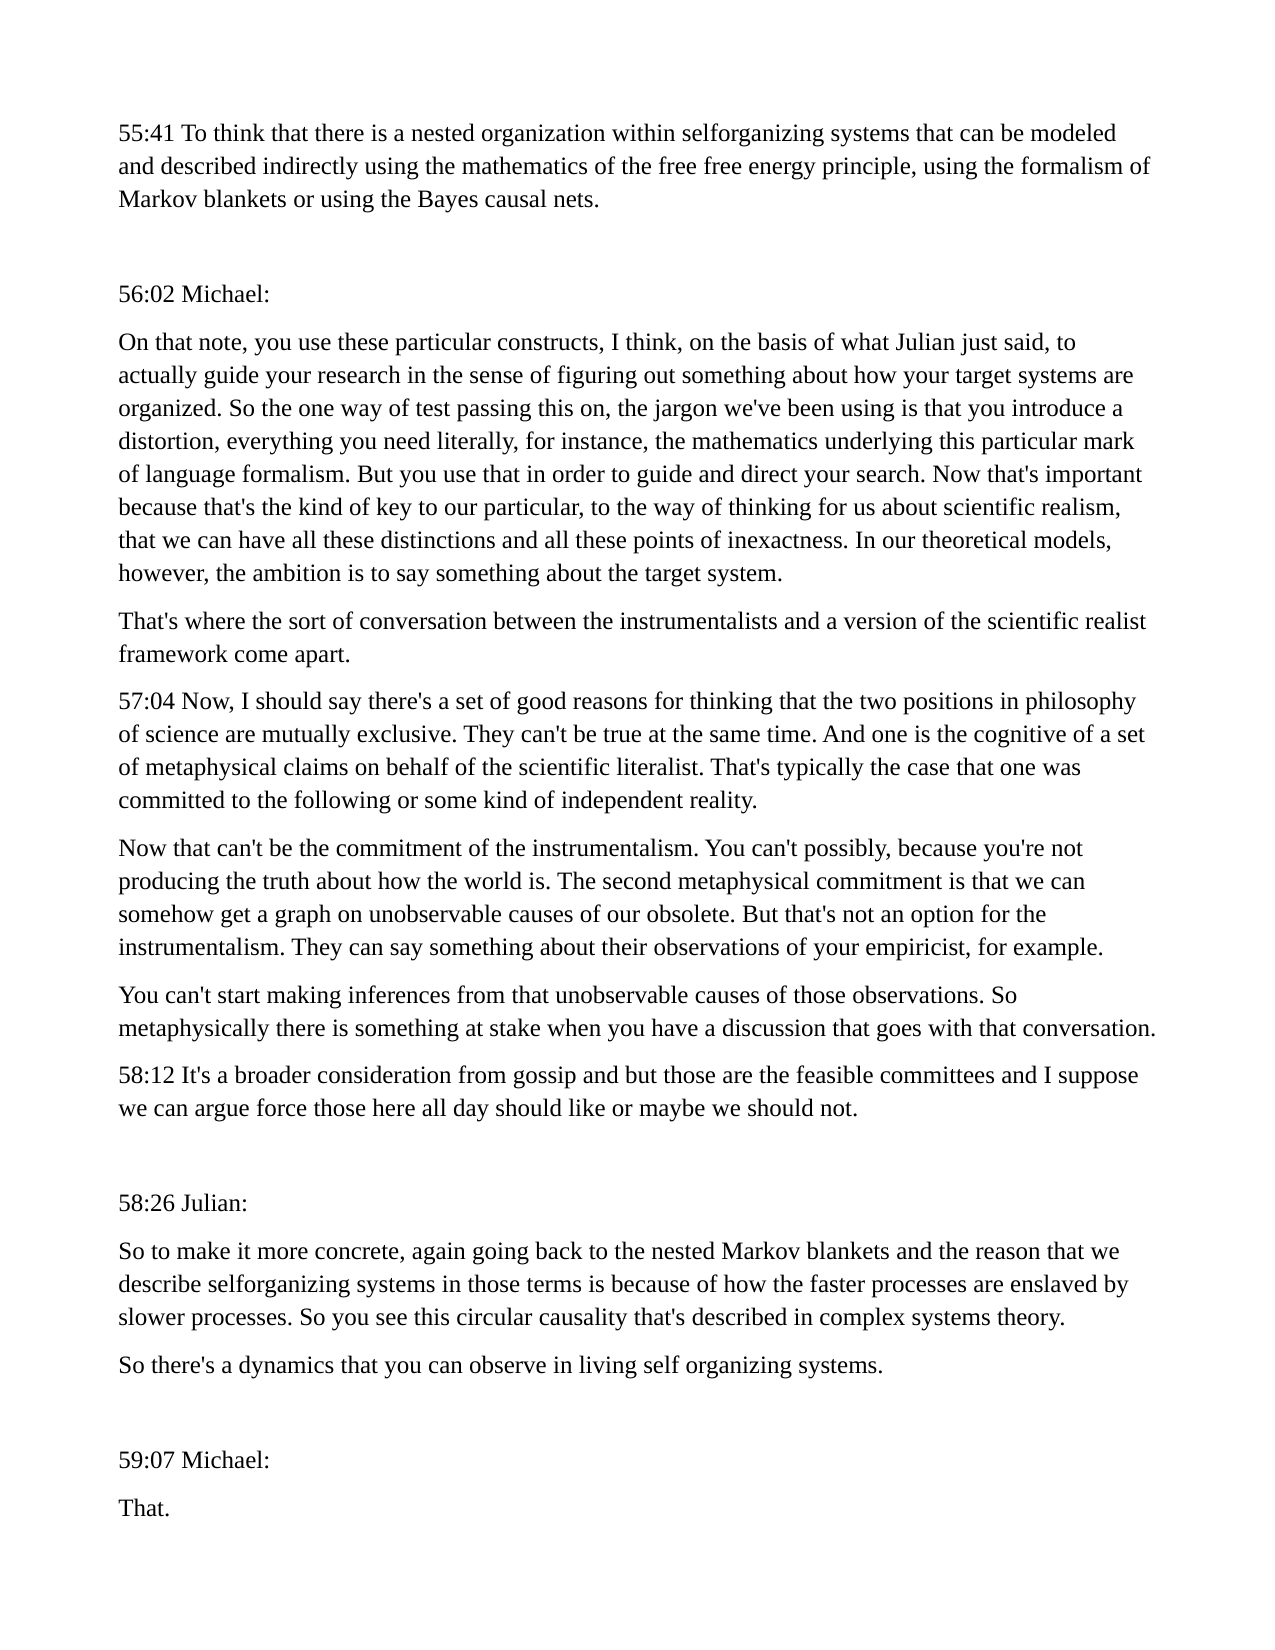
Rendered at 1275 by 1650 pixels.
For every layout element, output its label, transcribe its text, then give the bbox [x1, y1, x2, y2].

text 59:07 Michael: [118, 1445, 1157, 1474]
text So to make it more concrete, again going back to the nested Markov blankets and the reason that we describe selforganizing systems in those terms is because of how the faster processes are enslaved by slower processes. So you see this circular causality that's described in complex systems theory. [118, 1236, 1157, 1331]
text That. [118, 1493, 1157, 1521]
text That's where the sort of conversation between the instrumentalists and a version of the scientific realist framework come apart. [118, 606, 1157, 667]
text You can't start making inferences from that unobservable causes of those observations. So metaphysically there is something at stake when you have a discussion that goes with that conversation. [118, 980, 1157, 1041]
text 57:04 Now, I should say there's a set of good reasons for thinking that the two positions in philosophy of science are mutually exclusive. They can't be true at the same time. And one is the cognitive of a set of metaphysical claims on behalf of the scientific literalist. That's typically the case that one was committed to the following or some kind of independent reality. [118, 686, 1157, 814]
text 58:12 It's a broader consideration from gossip and but those are the feasible committees and I suppose we can argue force those here all day should like or maybe we should not. [118, 1060, 1157, 1122]
text 55:41 To think that there is a nested organization within selforganizing systems that can be modeled and described indirectly using the mathematics of the free free energy principle, using the formalism of Markov blankets or using the Bayes causal nets. [118, 118, 1157, 213]
text So there's a dynamics that you can observe in living self organizing systems. [118, 1350, 1157, 1378]
text Now that can't be the commitment of the instrumentalism. You can't possibly, because you're not producing the truth about how the world is. The second metaphysical commitment is that we can somehow get a graph on unobservable causes of our obsolete. But that's not an option for the instrumentalism. They can say something about their observations of your empiricist, for example. [118, 833, 1157, 961]
text On that note, you use these particular constructs, I think, on the basis of what Julian just said, to actually guide your research in the sense of figuring out something about how your target systems are organized. So the one way of test passing this on, the jargon we've been using is that you introduce a distortion, everything you need literally, for instance, the mathematics underlying this particular mark of language formalism. But you use that in order to guide and direct your search. Now that's important because that's the kind of key to our particular, to the way of thinking for us about scientific realism, that we can have all these distinctions and all these points of inexactness. In our theoretical models, however, the ambition is to say something about the target system. [118, 327, 1157, 587]
text 56:02 Michael: [118, 279, 1157, 308]
text 58:26 Julian: [118, 1188, 1157, 1217]
